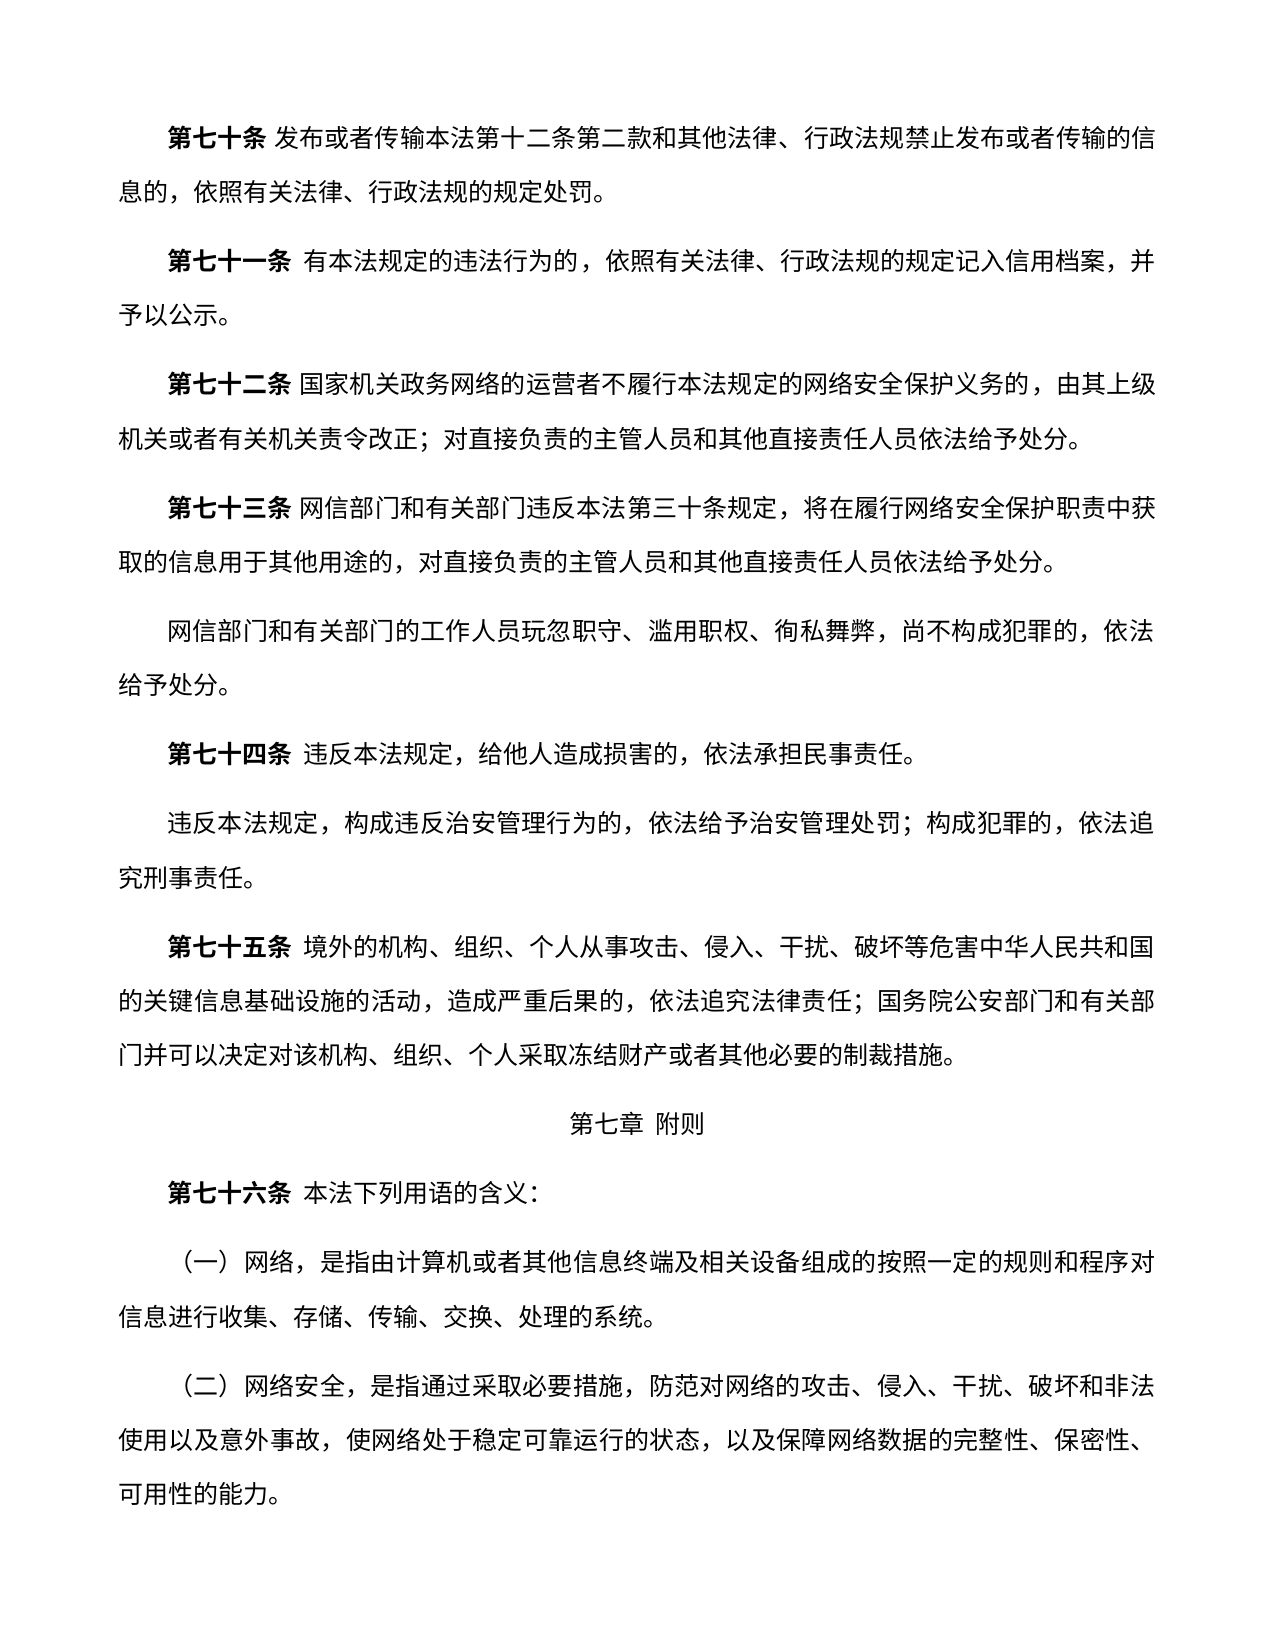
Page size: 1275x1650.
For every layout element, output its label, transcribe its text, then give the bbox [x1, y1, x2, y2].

text 第七章 附则 [118, 1105, 1157, 1141]
text 第七十条 发布或者传输本法第十二条第二款和其他法律、行政法规禁止发布或者传输的信息的，依照有关法律、行政法规的规定处罚。 [118, 118, 1157, 209]
text （一）网络，是指由计算机或者其他信息终端及相关设备组成的按照一定的规则和程序对信息进行收集、存储、传输、交换、处理的系统。 [118, 1243, 1157, 1333]
text 第七十五条 境外的机构、组织、个人从事攻击、侵入、干扰、破坏等危害中华人民共和国的关键信息基础设施的活动，造成严重后果的，依法追究法律责任；国务院公安部门和有关部门并可以决定对该机构、组织、个人采取冻结财产或者其他必要的制裁措施。 [118, 927, 1157, 1072]
text （二）网络安全，是指通过采取必要措施，防范对网络的攻击、侵入、干扰、破坏和非法使用以及意外事故，使网络处于稳定可靠运行的状态，以及保障网络数据的完整性、保密性、可用性的能力。 [118, 1366, 1157, 1511]
text 第七十四条 违反本法规定，给他人造成损害的，依法承担民事责任。 [118, 735, 1157, 771]
text 网信部门和有关部门的工作人员玩忽职守、滥用职权、徇私舞弊，尚不构成犯罪的，依法给予处分。 [118, 611, 1157, 702]
text 第七十二条 国家机关政务网络的运营者不履行本法规定的网络安全保护义务的，由其上级机关或者有关机关责令改正；对直接负责的主管人员和其他直接责任人员依法给予处分。 [118, 365, 1157, 455]
text 违反本法规定，构成违反治安管理行为的，依法给予治安管理处罚；构成犯罪的，依法追究刑事责任。 [118, 804, 1157, 894]
text 第七十六条 本法下列用语的含义： [118, 1174, 1157, 1210]
text 第七十一条 有本法规定的违法行为的，依照有关法律、行政法规的规定记入信用档案，并予以公示。 [118, 241, 1157, 332]
text 第七十三条 网信部门和有关部门违反本法第三十条规定，将在履行网络安全保护职责中获取的信息用于其他用途的，对直接负责的主管人员和其他直接责任人员依法给予处分。 [118, 488, 1157, 579]
